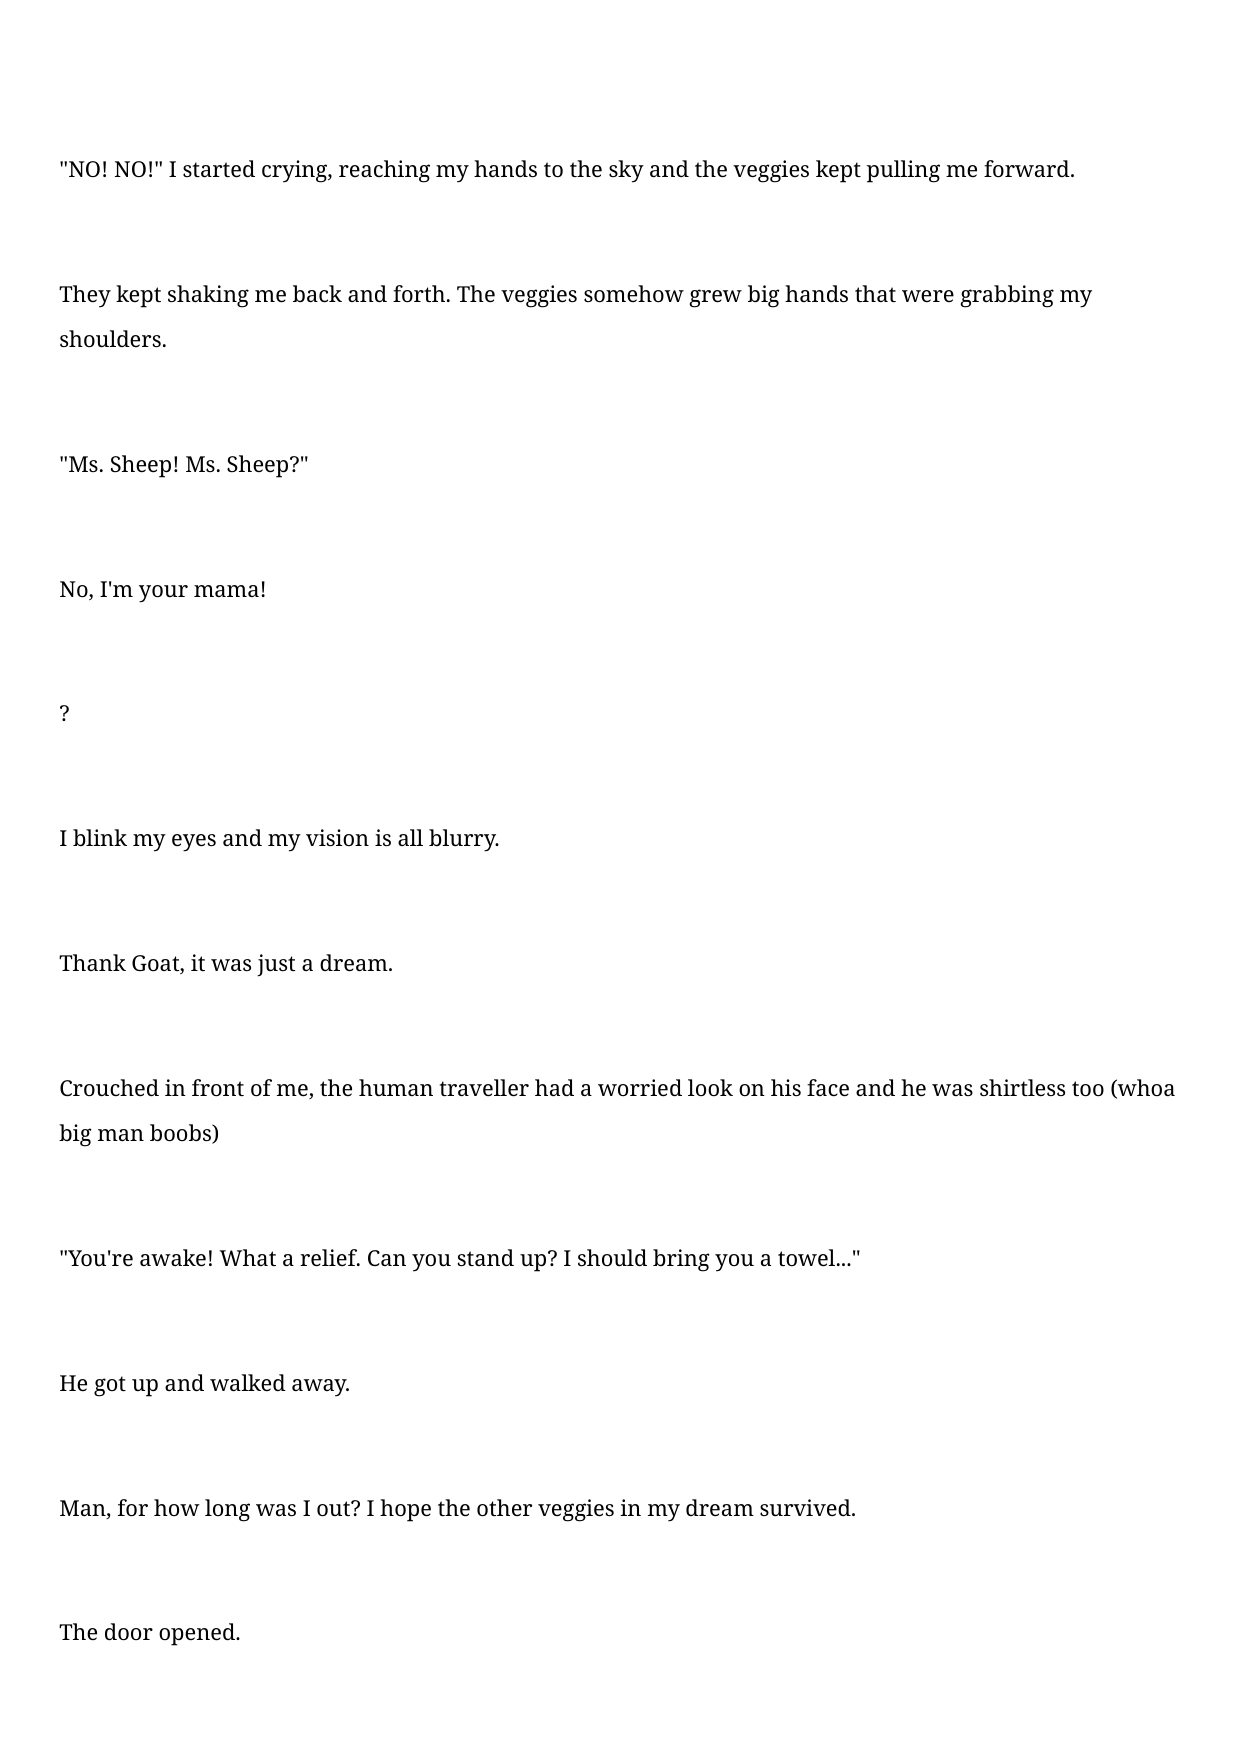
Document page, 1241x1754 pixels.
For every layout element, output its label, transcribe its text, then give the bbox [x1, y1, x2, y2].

text "NO! NO!" I started crying, reaching my hands to the sky and the veggies kept pulling me forward. [59, 154, 1181, 184]
text Thank Goat, it was just a dream. [59, 948, 1181, 978]
text He got up and walked away. [59, 1368, 1181, 1397]
text I blink my eyes and my vision is all blurry. [59, 823, 1181, 853]
text ? [59, 698, 1181, 728]
text Crouched in front of me, the human traveller had a worried look on his face and he was shirtless too (whoa big man boobs) [59, 1073, 1181, 1148]
text The door opened. [59, 1617, 1181, 1647]
text "You're awake! What a relief. Can you stand up? I should bring you a towel..." [59, 1243, 1181, 1272]
text "Ms. Sheep! Ms. Sheep?" [59, 449, 1181, 478]
text Man, for how long was I out? I hope the other veggies in my dream survived. [59, 1492, 1181, 1522]
text They kept shaking me back and forth. The veggies somehow grew big hands that were grabbing my shoulders. [59, 279, 1181, 353]
text No, I'm your mama! [59, 573, 1181, 603]
